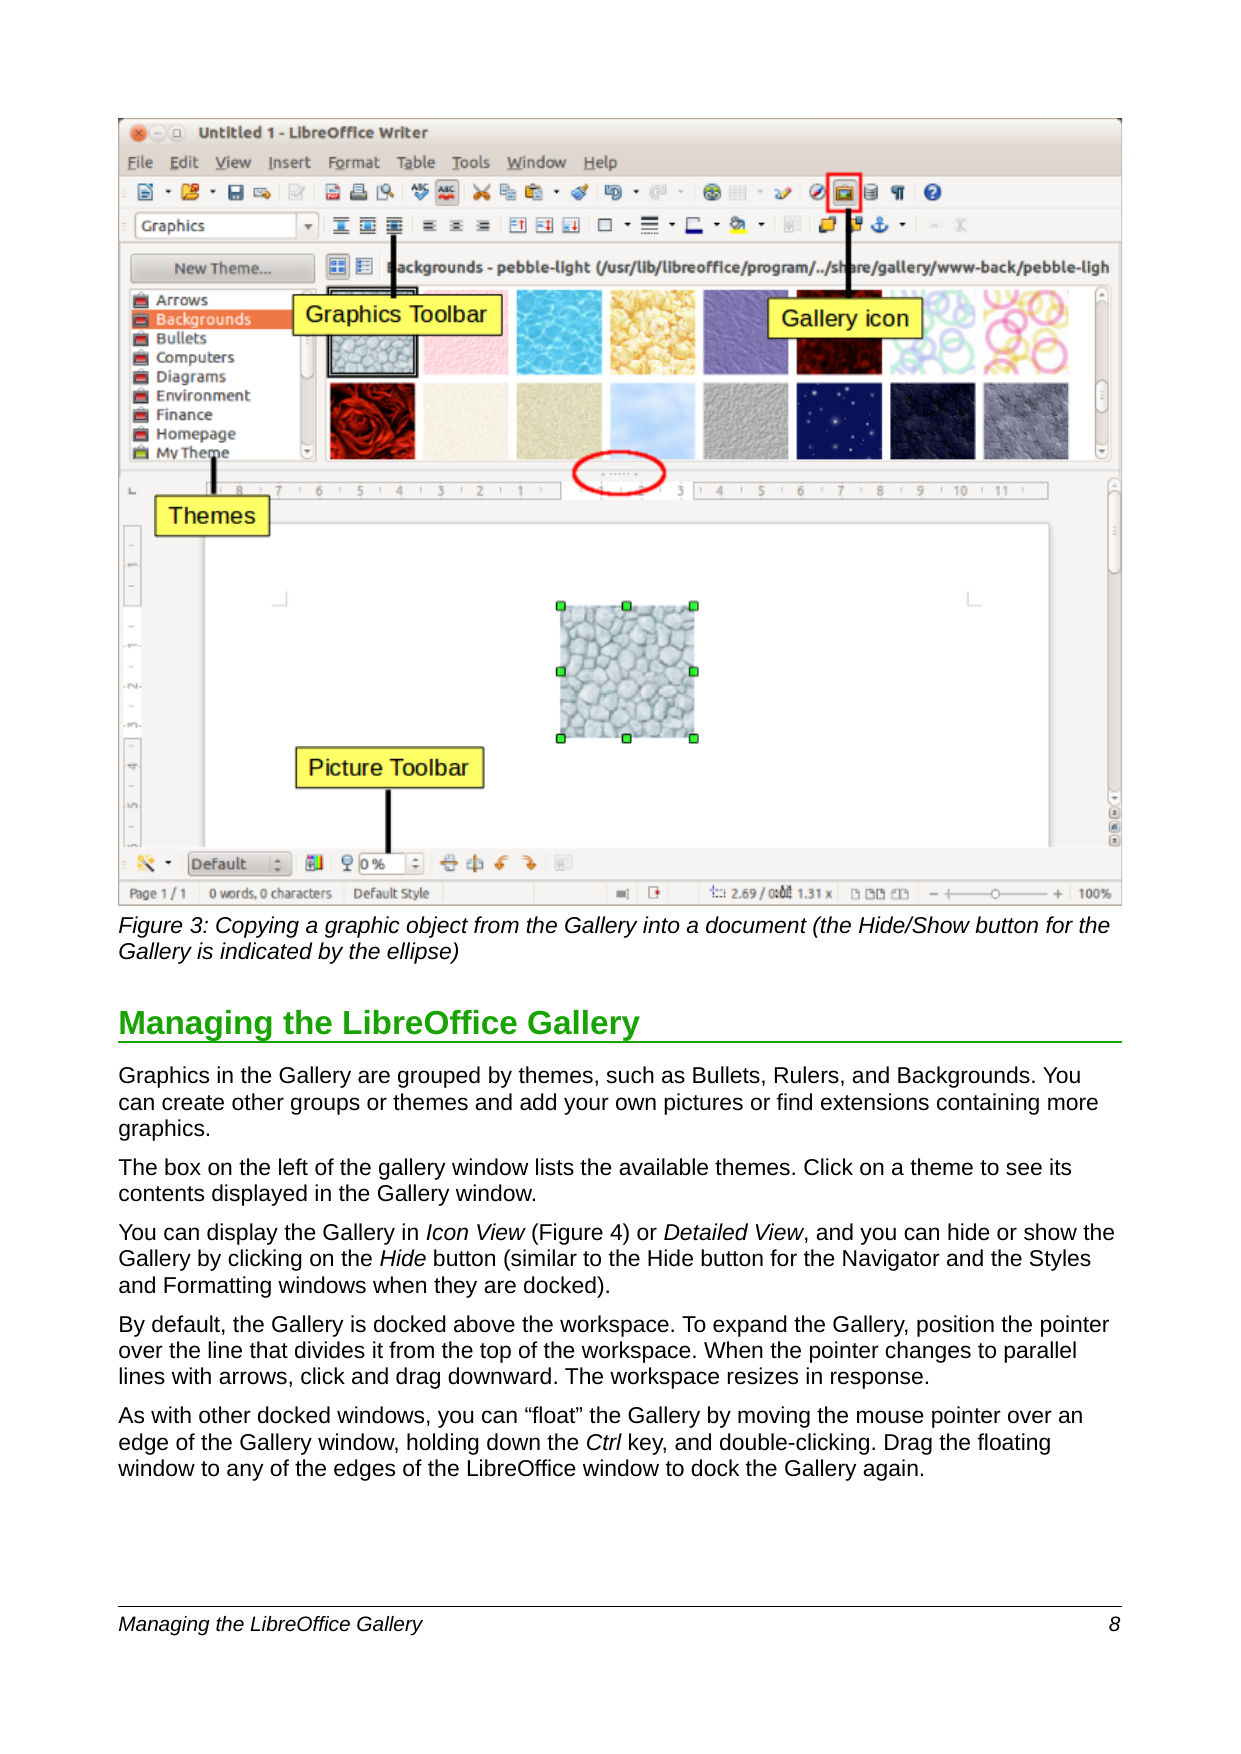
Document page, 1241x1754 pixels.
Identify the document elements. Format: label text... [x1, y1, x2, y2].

text Figure 3: Copying a graphic object from the Gallery into a document (the Hide/Show button for the Gallery is indicated by the ellipse) [118, 912, 1122, 964]
text By default, the Gallery is docked above the workspace. To expand the Gallery, position the pointer over the line that divides it from the top of the workspace. When the pointer changes to parallel lines with arrows, click and drag downward. The workspace resizes in response. [118, 1311, 1122, 1390]
text The box on the left of the gallery window lists the available themes. Click on a theme to see its contents displayed in the Gallery window. [118, 1154, 1122, 1207]
subtitle Managing the LibreOffice Gallery [118, 1003, 1122, 1041]
picture [118, 118, 1123, 906]
text Graphics in the Gallery are grouped by themes, such as Bullets, Rulers, and Backgrounds. You can create other groups or themes and add your own pictures or find extensions containing more graphics. [118, 1062, 1122, 1141]
text You can display the Gallery in Icon View (Figure 4) or Detailed View, and you can hide or show the Gallery by clicking on the Hide button (similar to the Hide button for the Navigator and the Styles and Formatting windows when they are docked). [118, 1219, 1122, 1298]
text As with other docked windows, you can “float” the Gallery by moving the mouse pointer over an edge of the Gallery window, holding down the Ctrl key, and double-clicking. Drag the floating window to any of the edges of the LibreOffice window to dock the Gallery again. [118, 1402, 1122, 1481]
